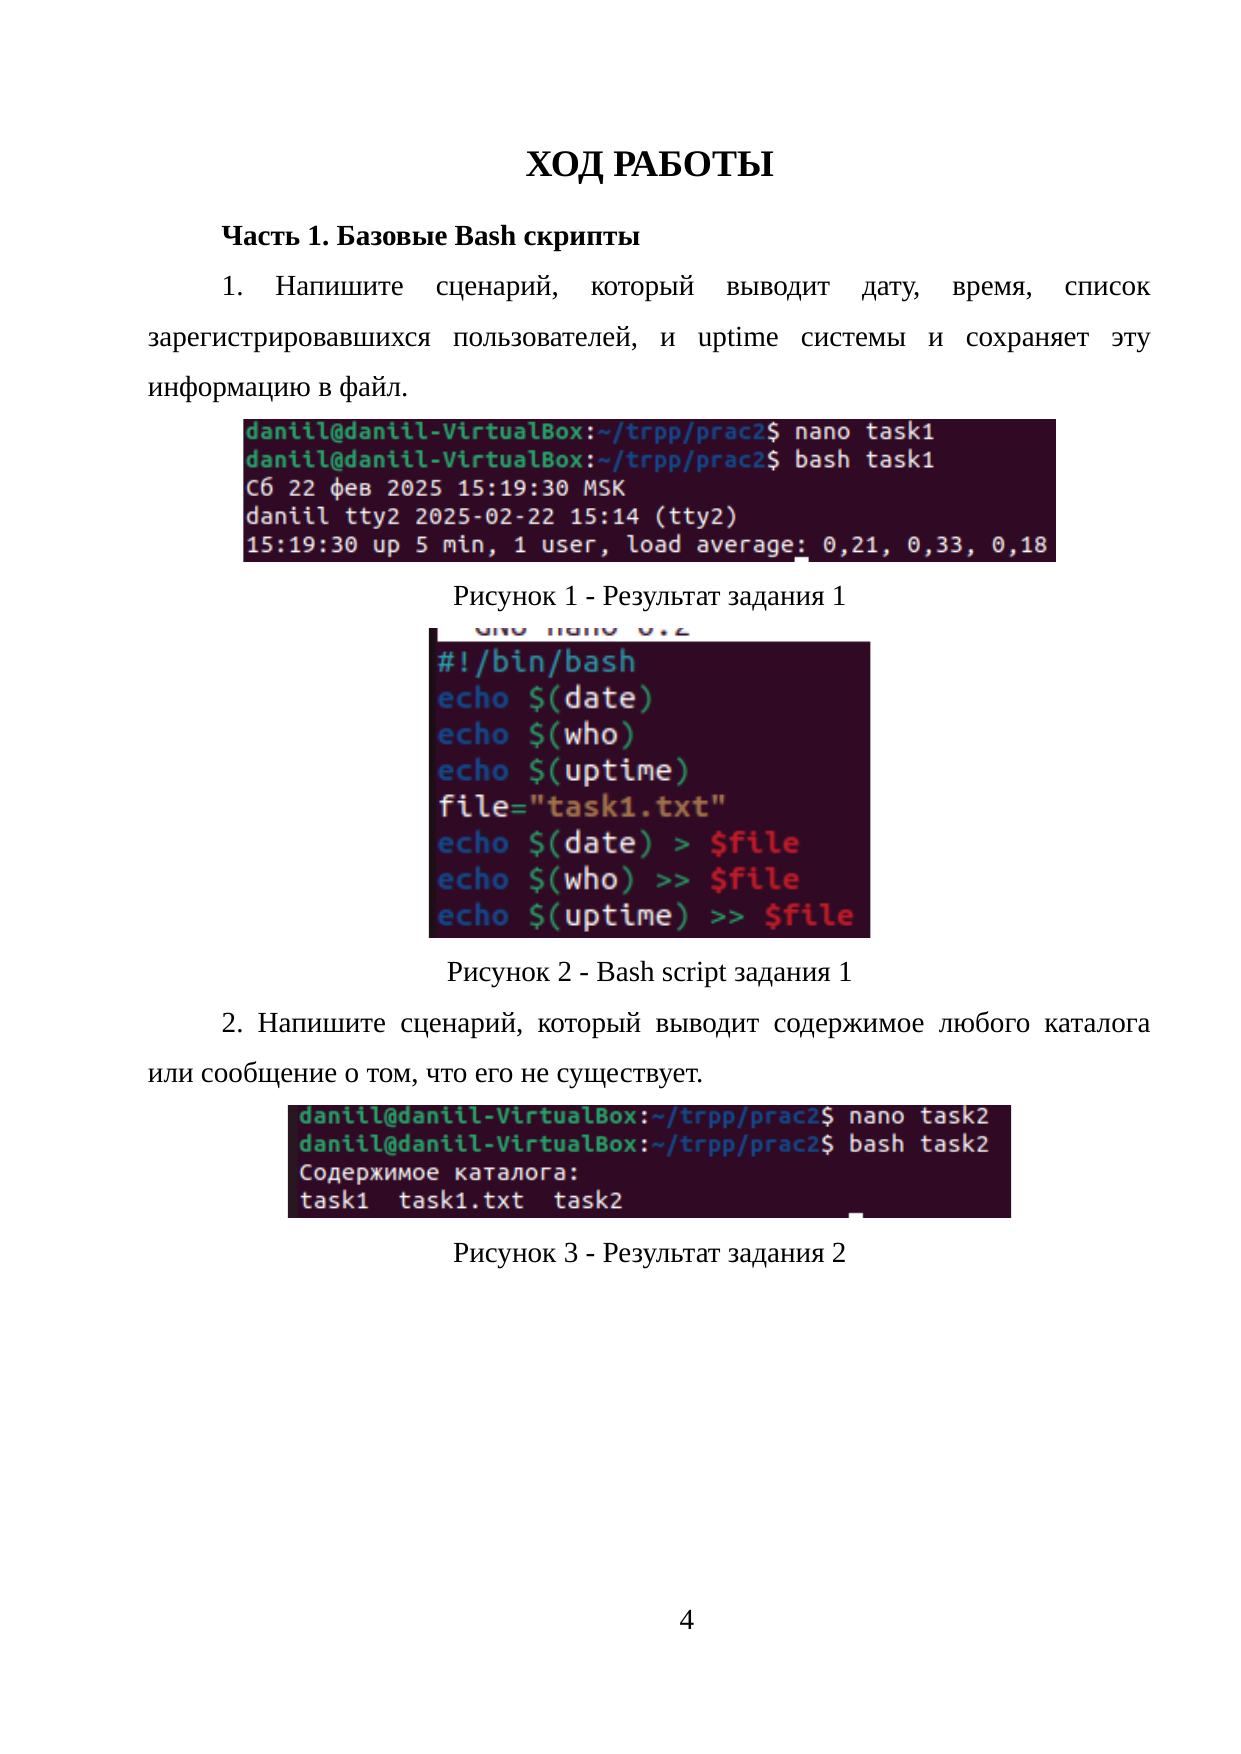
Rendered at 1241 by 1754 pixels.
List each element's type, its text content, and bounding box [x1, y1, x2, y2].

text Рисунок 3 - Результат задания 2 [288, 1218, 1011, 1268]
subtitle ХОД РАБОТЫ [148, 142, 1152, 185]
picture [243, 419, 1056, 562]
text Рисунок 1 - Результат задания 1 [243, 562, 1056, 612]
picture [428, 628, 871, 938]
text 2. Напишите сценарий, который выводит содержимое любого каталога или сообщение о том, что его не существует. [148, 1005, 1152, 1089]
subtitle Часть 1. Базовые Bash скрипты [148, 218, 1152, 252]
picture [287, 1105, 1012, 1218]
text Рисунок 2 - Bash script задания 1 [429, 938, 870, 988]
text 1. Напишите сценарий, который выводит дату, время, список зарегистрировавшихся пользователей, и uptime системы и сохраняет эту информацию в файл. [148, 268, 1152, 403]
